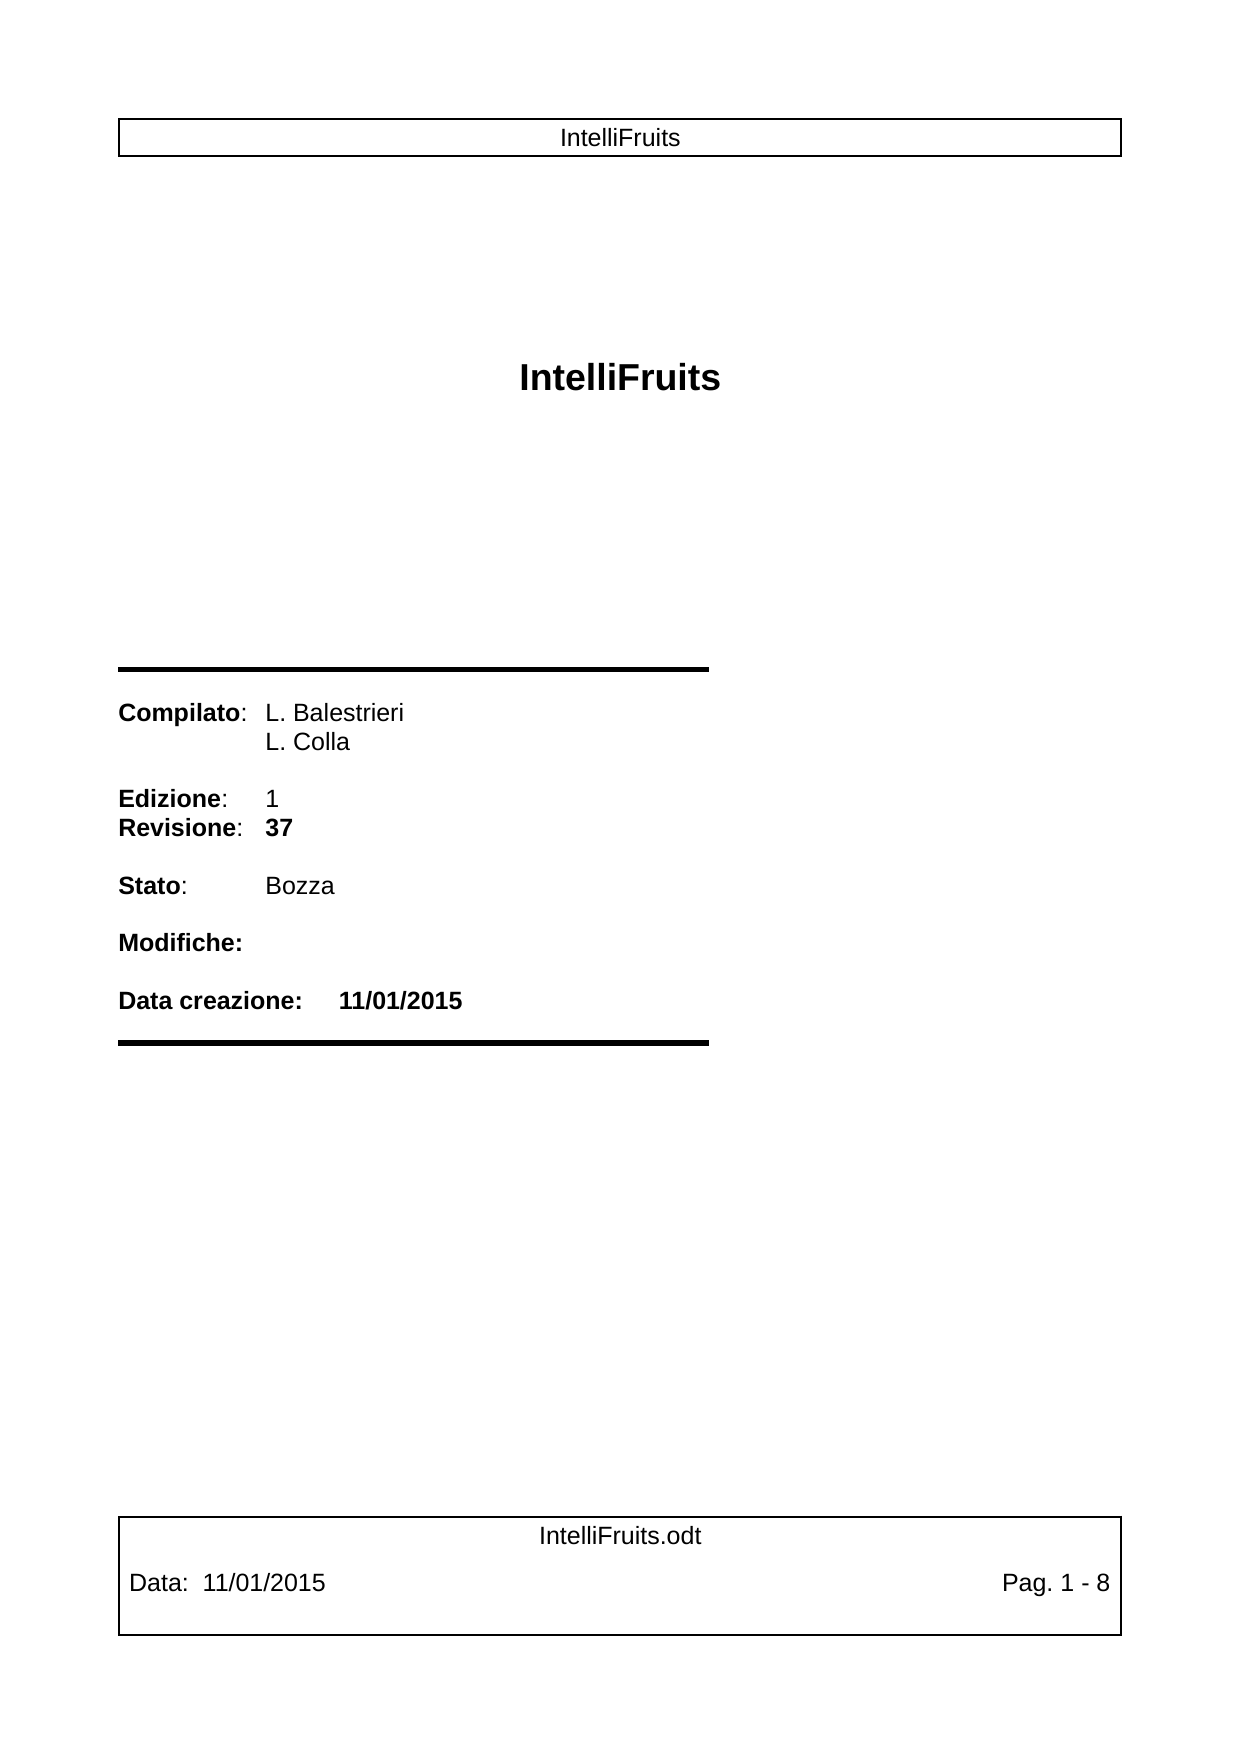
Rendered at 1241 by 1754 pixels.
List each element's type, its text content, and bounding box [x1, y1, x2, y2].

text Modifiche: [118, 928, 1121, 957]
text Edizione: 1 [118, 784, 1121, 813]
text Compilato: L. Balestrieri [118, 698, 1121, 727]
text Data creazione: 01/11/2015 [118, 986, 1121, 1014]
title IntelliFruits [118, 355, 1122, 398]
text Revisione: 37 [118, 813, 1121, 842]
text Stato: Bozza [118, 871, 1121, 899]
text L. Colla [118, 727, 1121, 756]
